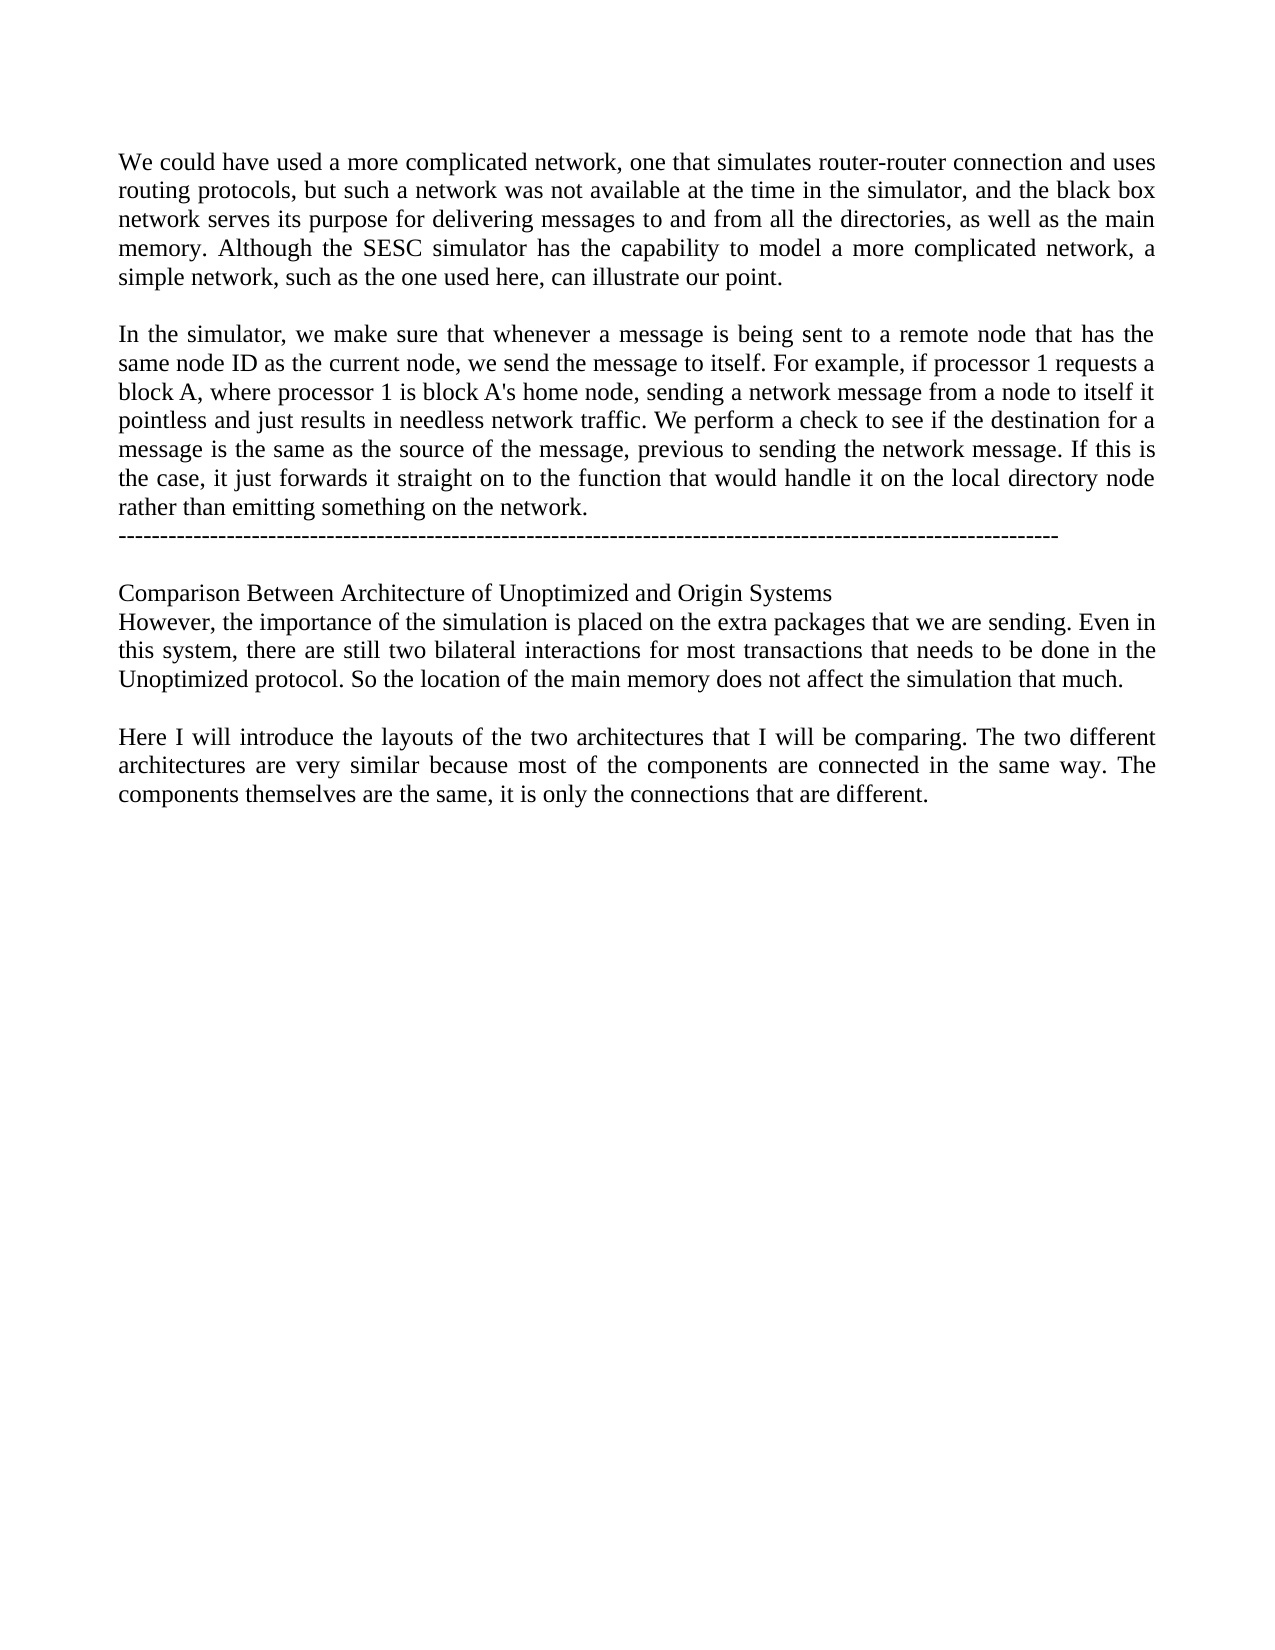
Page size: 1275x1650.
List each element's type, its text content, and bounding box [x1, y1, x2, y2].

text We could have used a more complicated network, one that simulates router-router connection and uses routing protocols, but such a network was not available at the time in the simulator, and the black box network serves its purpose for delivering messages to and from all the directories, as well as the main memory. Although the SESC simulator has the capability to model a more complicated network, a simple network, such as the one used here, can illustrate our point. [118, 147, 1157, 291]
text Comparison Between Architecture of Unoptimized and Origin Systems [118, 578, 1157, 607]
text Here I will introduce the layouts of the two architectures that I will be comparing. The two different architectures are very similar because most of the components are connected in the same way. The components themselves are the same, it is only the connections that are different. [118, 722, 1157, 808]
text However, the importance of the simulation is placed on the extra packages that we are sending. Even in this system, there are still two bilateral interactions for most transactions that needs to be done in the Unoptimized protocol. So the location of the main memory does not affect the simulation that much. [118, 607, 1157, 693]
text In the simulator, we make sure that whenever a message is being sent to a remote node that has the same node ID as the current node, we send the message to itself. For example, if processor 1 requests a block A, where processor 1 is block A's home node, sending a network message from a node to itself it pointless and just results in needless network traffic. We perform a check to see if the destination for a message is the same as the source of the message, previous to sending the network message. If this is the case, it just forwards it straight on to the function that would handle it on the local directory node rather than emitting something on the network. [118, 319, 1157, 521]
text ----------------------------------------------------------------------------------------------------------------- [118, 521, 1157, 549]
